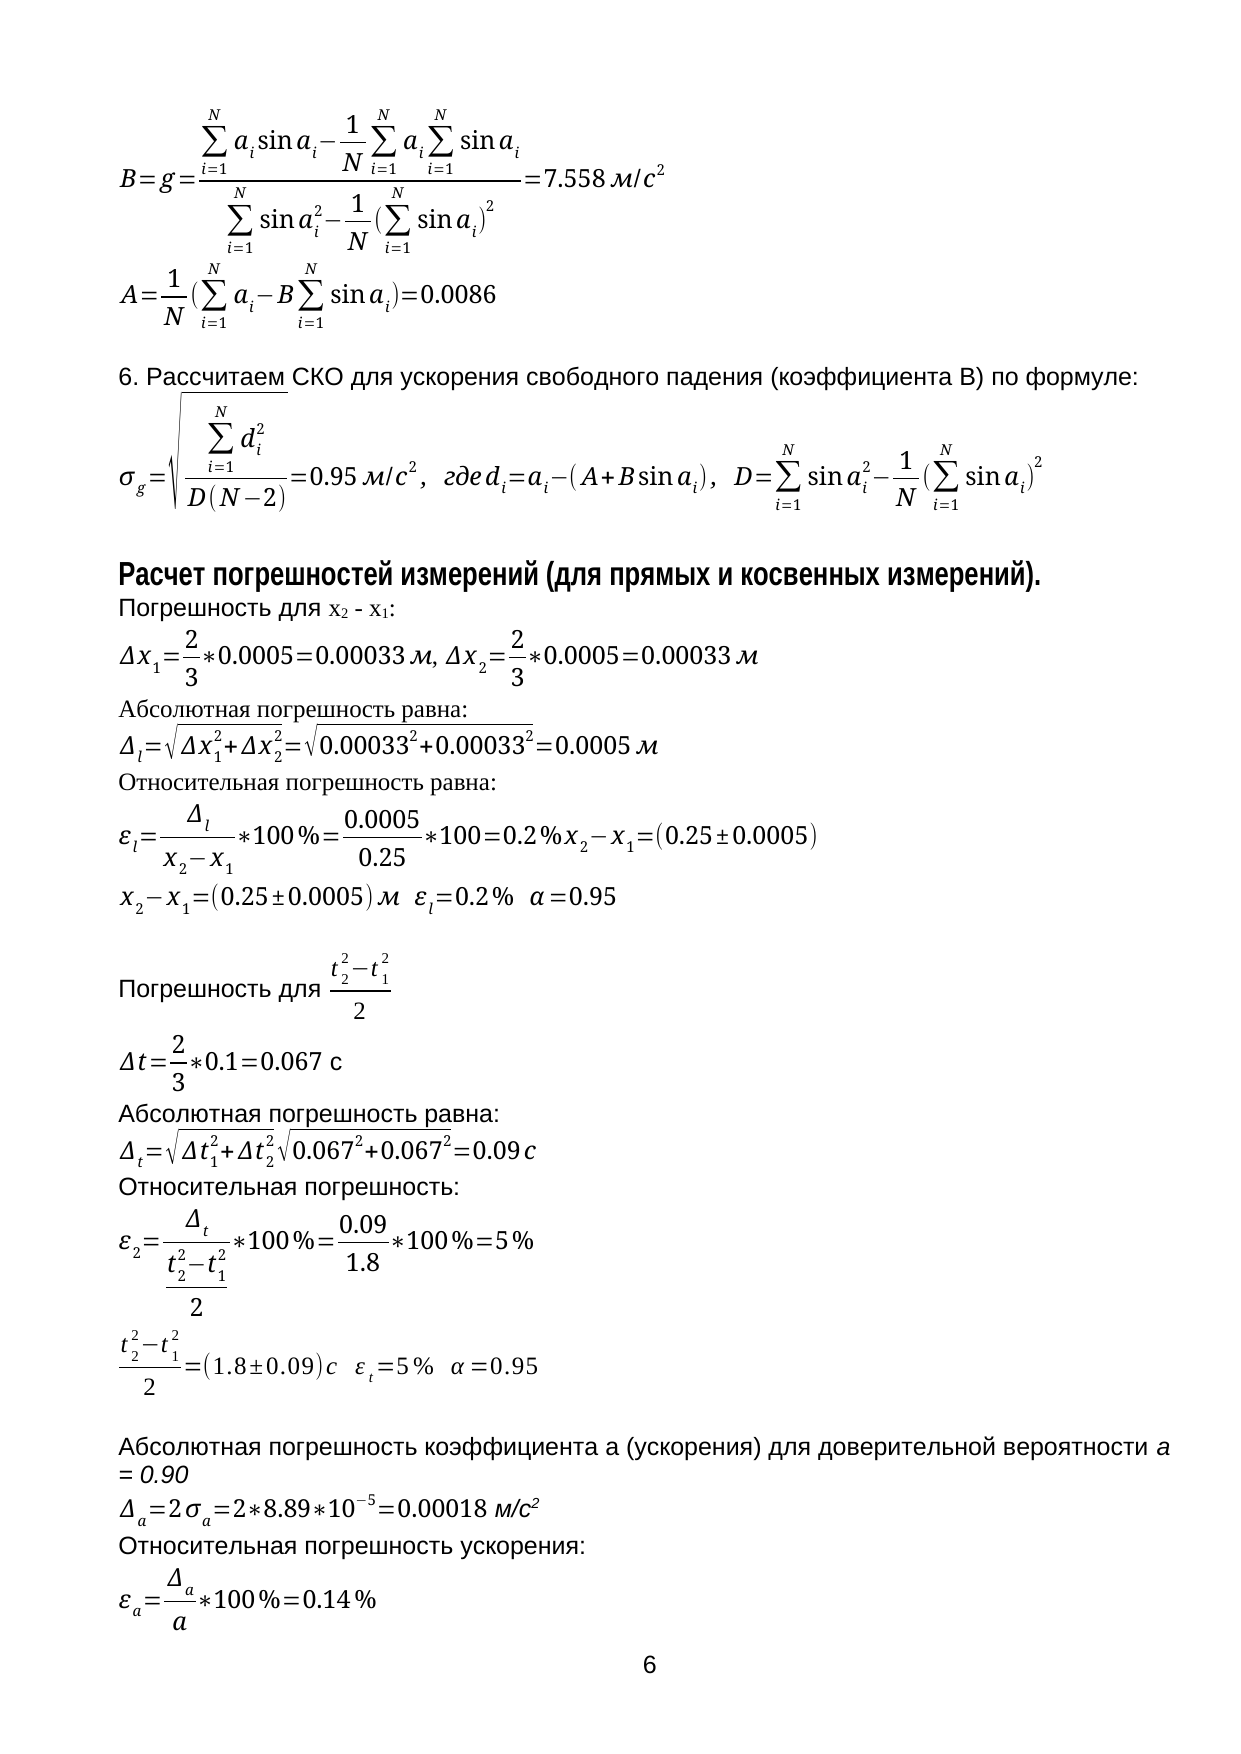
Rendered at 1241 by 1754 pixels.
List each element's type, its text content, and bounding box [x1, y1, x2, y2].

subtitle Расчет погрешностей измерений (для прямых и косвенных измерений). [118, 553, 1240, 593]
text Погрешность для [118, 947, 1181, 1027]
text Абсолютная погрешность коэффициента a (ускорения) для доверительной вероятности a = 0.90 [118, 1432, 1181, 1489]
text м/c2 [118, 1489, 1181, 1531]
text с [118, 1027, 1181, 1099]
text Абсолютная погрешность равна: [118, 1099, 1181, 1128]
text Погрешность для x2 - x1: [118, 593, 1181, 622]
text Относительная погрешность равна: [118, 767, 1181, 796]
text 6. Рассчитаем СКО для ускорения свободного падения (коэффициента B) по формуле: [118, 362, 1181, 391]
text Относительная погрешность ускорения: [118, 1531, 1181, 1559]
text Абсолютная погрешность равна: [118, 694, 1181, 722]
text Относительная погрешность: [118, 1172, 1181, 1201]
text , [118, 622, 1181, 694]
